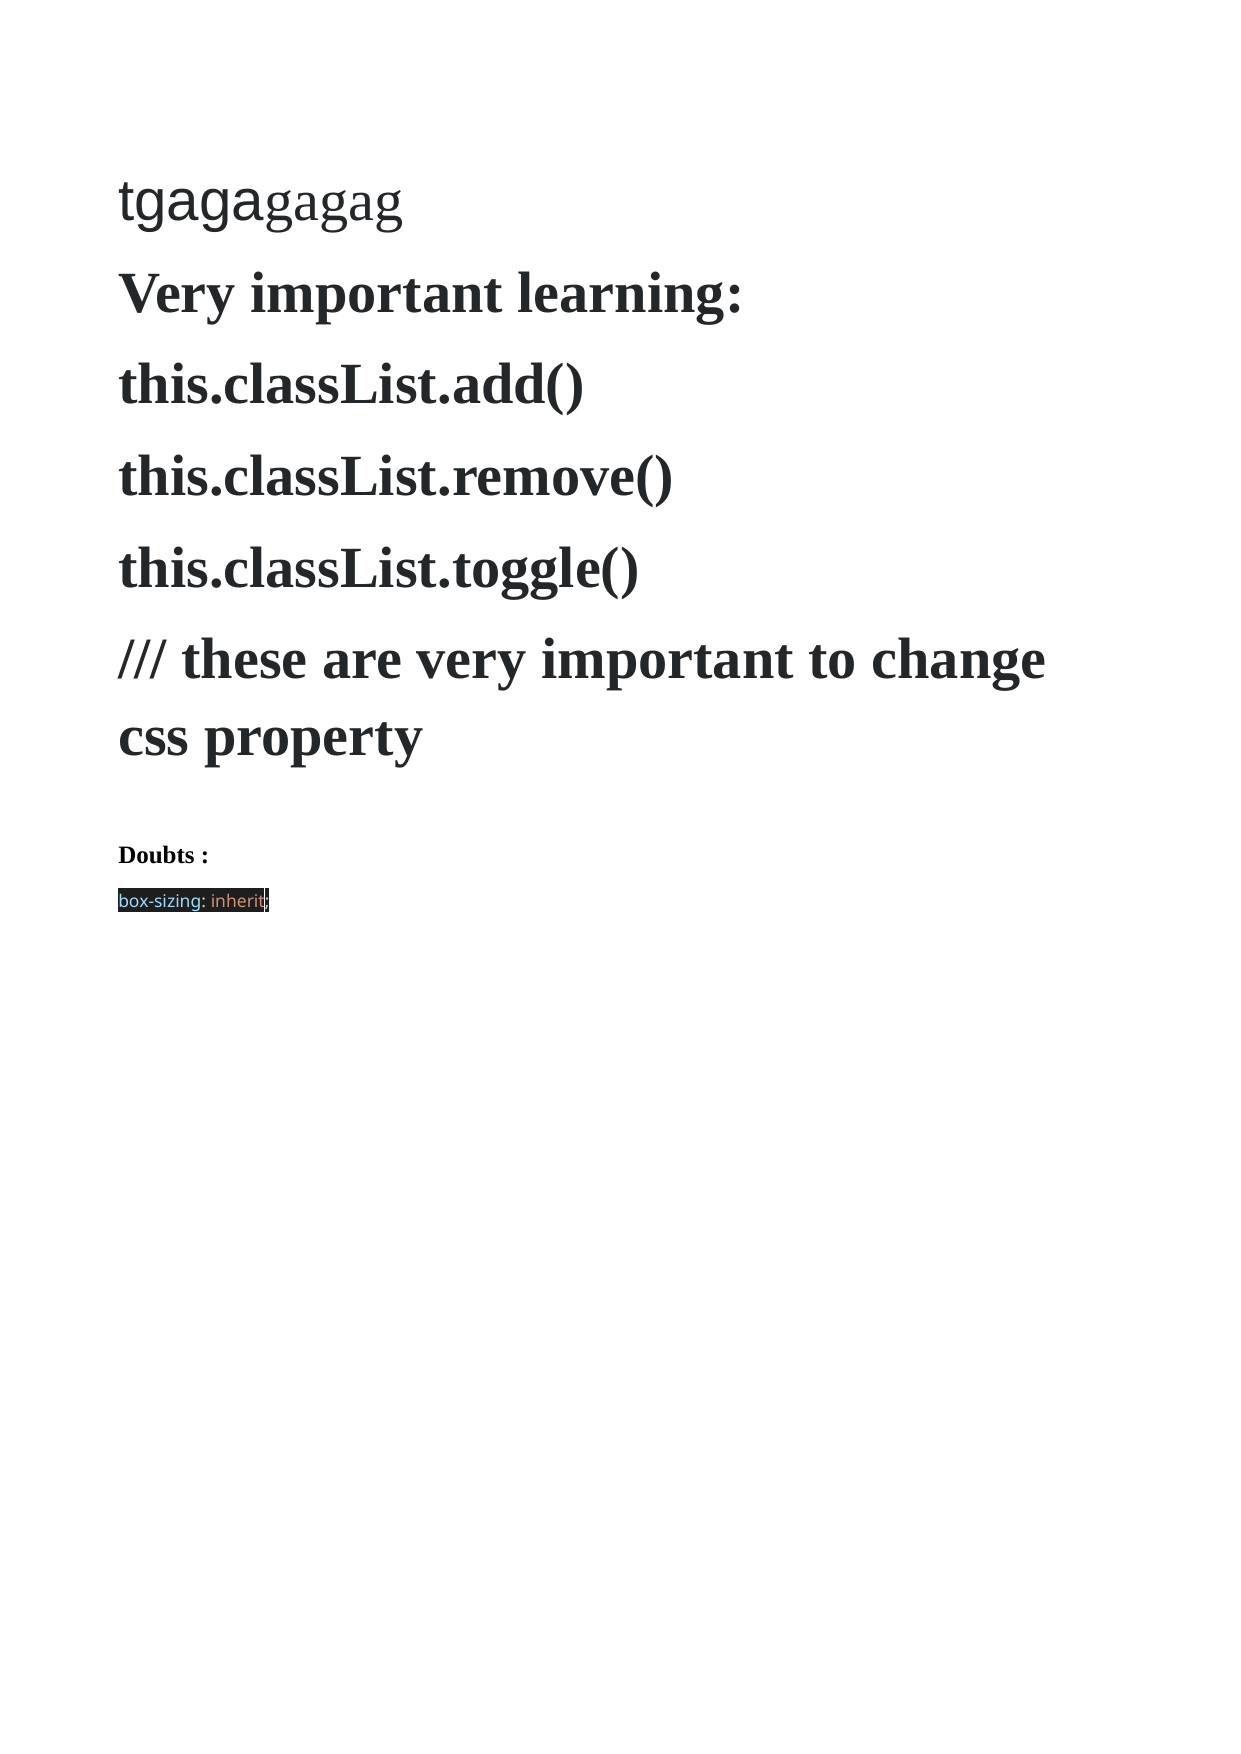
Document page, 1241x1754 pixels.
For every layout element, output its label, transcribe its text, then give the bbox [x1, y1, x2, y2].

text Very important learning: [118, 258, 1122, 325]
text tgagagagag [118, 166, 1122, 233]
text this.classList.remove() [118, 441, 1122, 508]
text this.classList.add() [118, 349, 1122, 416]
text Doubts : [118, 841, 1122, 869]
text box-sizing: inherit; [118, 888, 1122, 912]
text /// these are very important to change css property [118, 624, 1122, 768]
text this.classList.toggle() [118, 533, 1122, 600]
